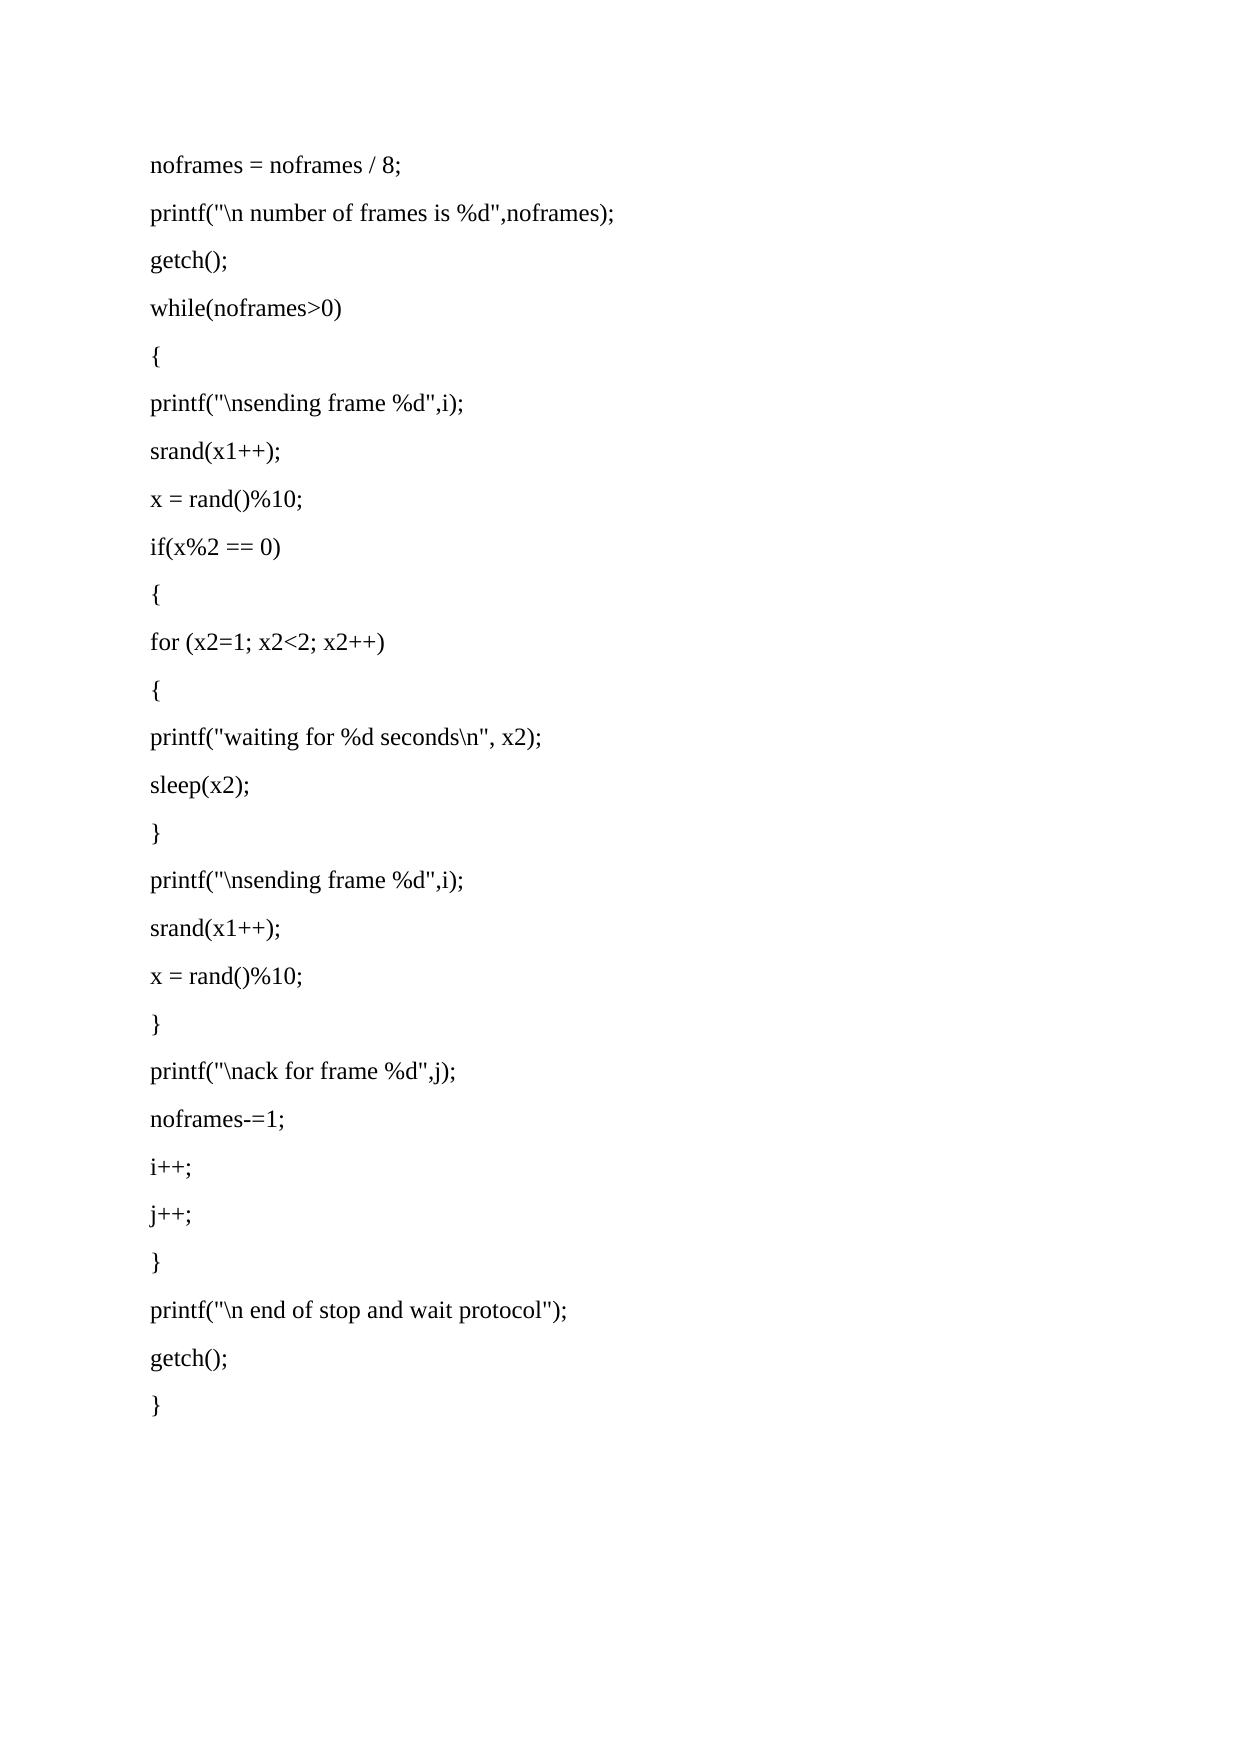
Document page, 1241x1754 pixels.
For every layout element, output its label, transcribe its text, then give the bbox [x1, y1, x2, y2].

text j++; [150, 1199, 1090, 1228]
text } [150, 818, 1090, 847]
text sleep(x2); [150, 770, 1090, 799]
text printf("\n end of stop and wait protocol"); [150, 1295, 1090, 1324]
text srand(x1++); [150, 913, 1090, 942]
text noframes = noframes / 8; [150, 150, 1090, 179]
text { [150, 341, 1090, 369]
text getch(); [150, 245, 1090, 274]
text getch(); [150, 1343, 1090, 1371]
text x = rand()%10; [150, 961, 1090, 990]
text { [150, 579, 1090, 608]
text srand(x1++); [150, 436, 1090, 465]
text if(x%2 == 0) [150, 532, 1090, 560]
text { [150, 675, 1090, 703]
text for (x2=1; x2<2; x2++) [150, 627, 1090, 656]
text while(noframes>0) [150, 293, 1090, 322]
text } [150, 1390, 1090, 1419]
text } [150, 1247, 1090, 1276]
text i++; [150, 1152, 1090, 1181]
text } [150, 1009, 1090, 1037]
text printf("waiting for %d seconds\n", x2); [150, 722, 1090, 751]
text printf("\n number of frames is %d",noframes); [150, 198, 1090, 226]
text printf("\nsending frame %d",i); [150, 388, 1090, 417]
text noframes-=1; [150, 1104, 1090, 1133]
text printf("\nack for frame %d",j); [150, 1056, 1090, 1085]
text x = rand()%10; [150, 484, 1090, 513]
text printf("\nsending frame %d",i); [150, 866, 1090, 894]
